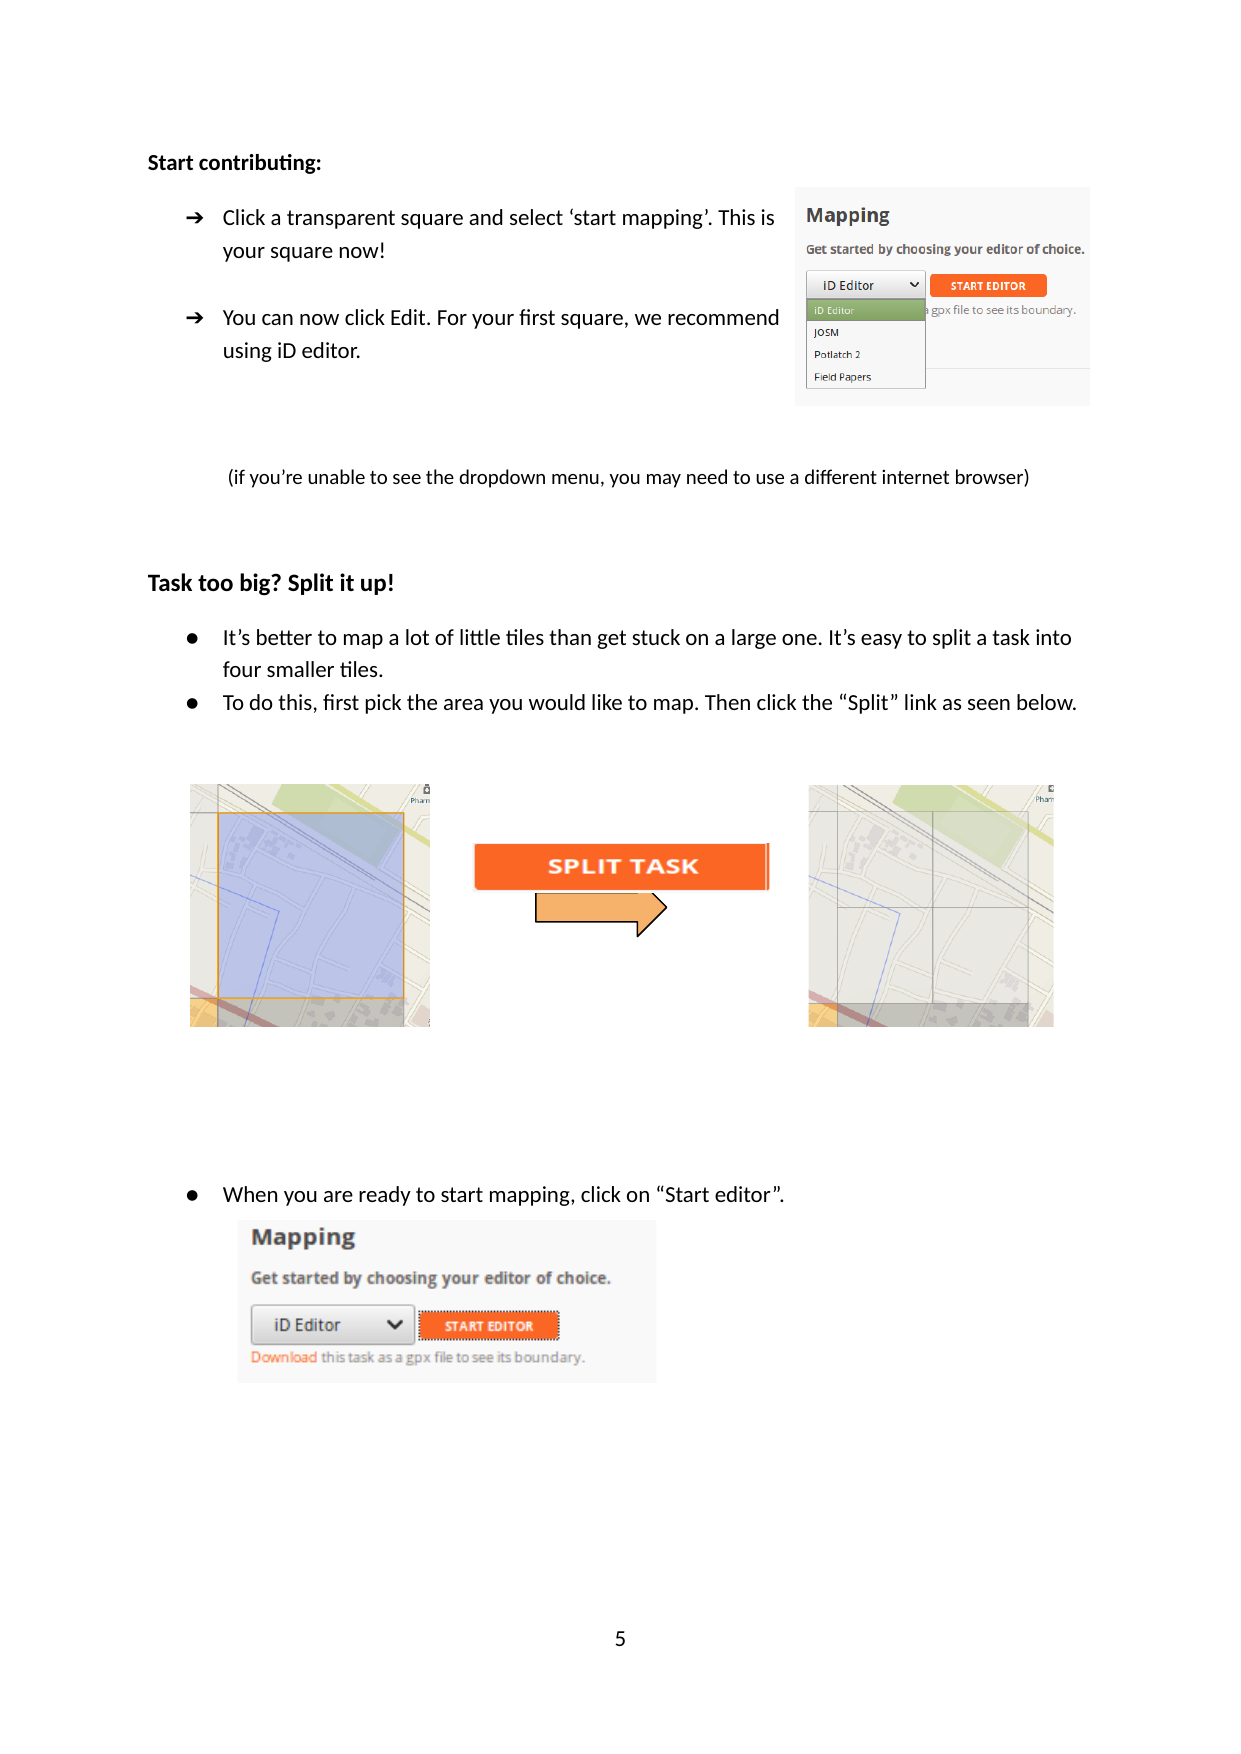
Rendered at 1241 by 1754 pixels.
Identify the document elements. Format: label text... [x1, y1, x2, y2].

list When you are ready to start mapping, click on “Start editor”. [185, 1180, 1093, 1208]
text Start contributing: [148, 148, 1093, 176]
list It’s better to map a lot of little tiles than get stuck on a large one. It’s easy to split a task into four smaller tiles. [185, 623, 1093, 684]
picture [794, 187, 825, 406]
picture [472, 843, 770, 893]
list [825, 201, 1093, 264]
picture [808, 785, 1054, 1027]
list [825, 300, 1093, 364]
text Task too big? Split it up! [148, 568, 1093, 598]
list You can now click Edit. For your first square, we recommend using iD editor. [185, 300, 794, 364]
picture [237, 1220, 657, 1383]
list To do this, first pick the area you would like to map. Then click the “Split” link as seen below. [185, 688, 1093, 716]
list (if you’re unable to see the dropdown menu, you may need to use a different internet browser) [223, 464, 1093, 490]
picture [190, 784, 430, 1027]
list Click a transparent square and select ‘start mapping’. This is your square now! [185, 201, 794, 264]
